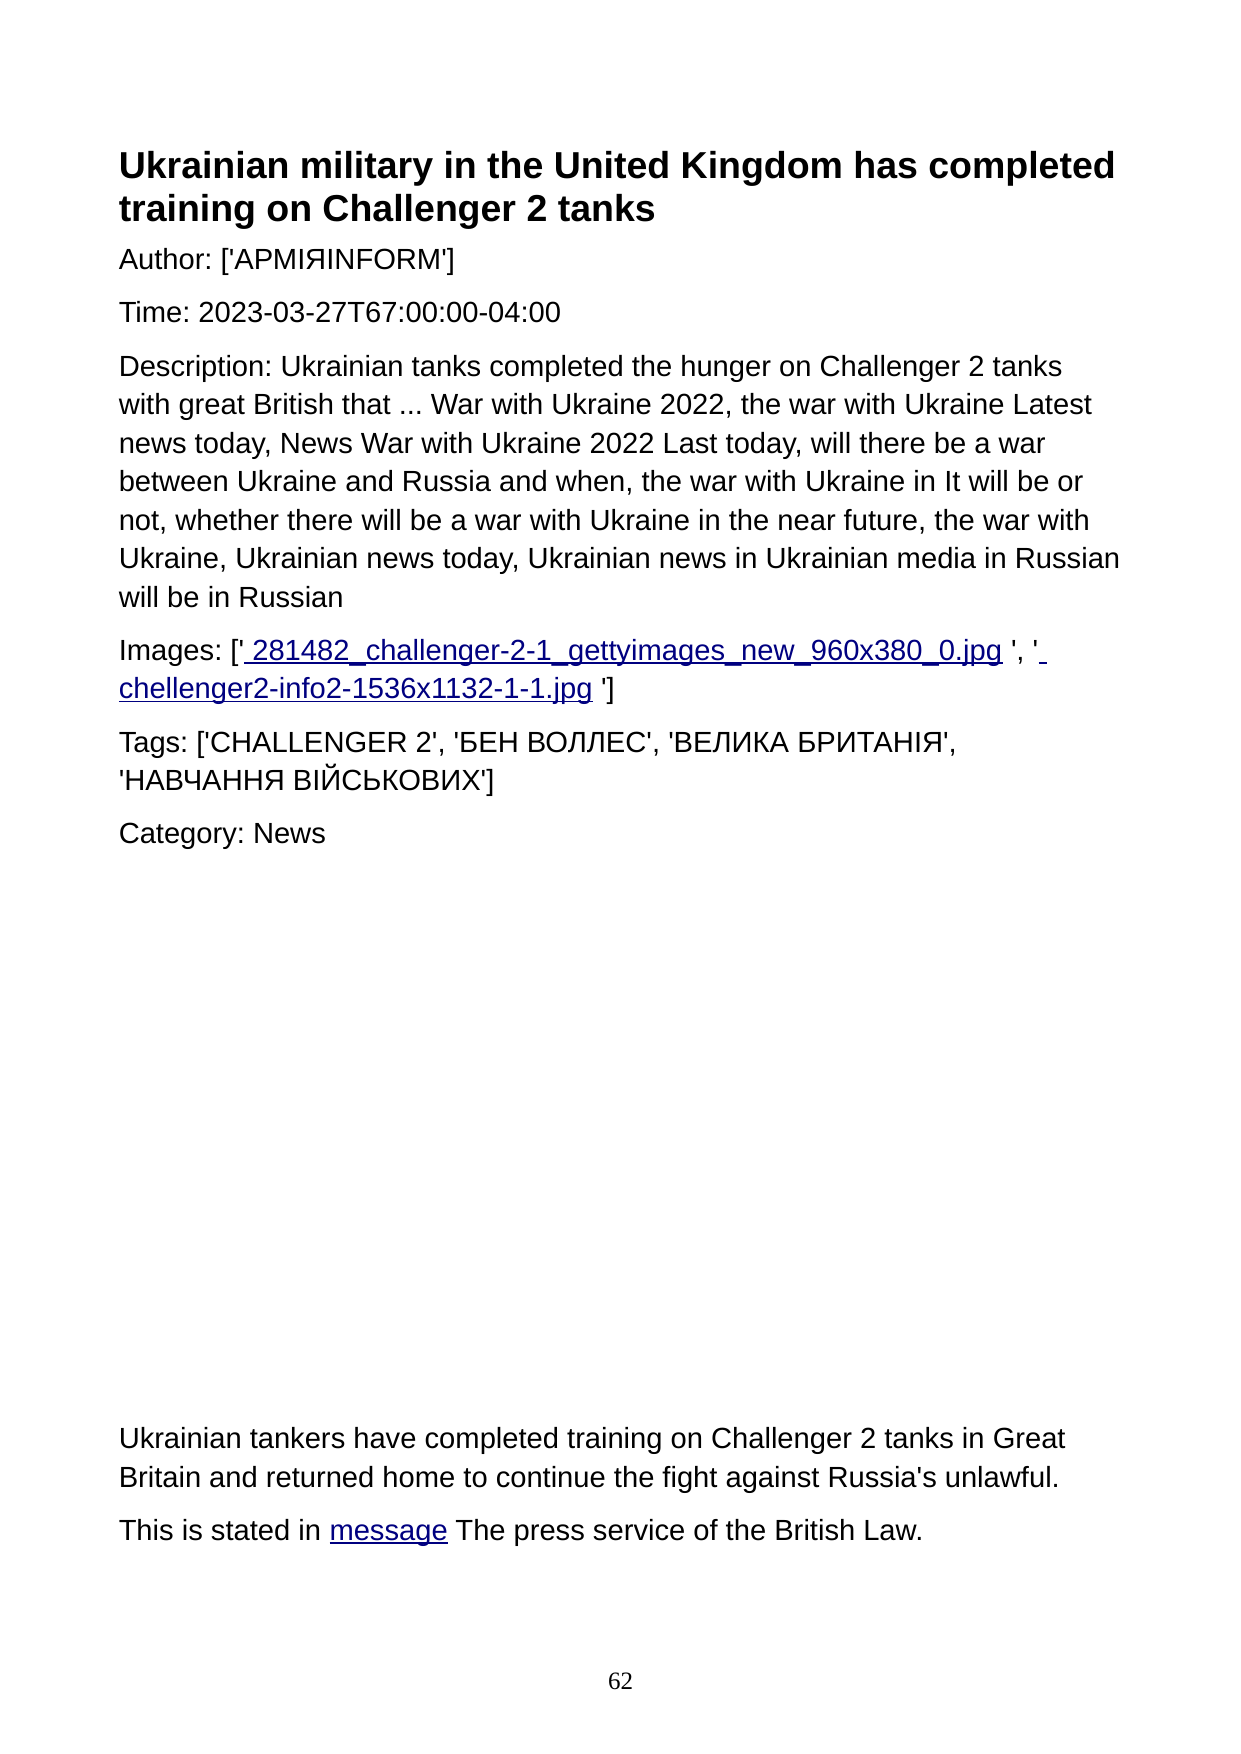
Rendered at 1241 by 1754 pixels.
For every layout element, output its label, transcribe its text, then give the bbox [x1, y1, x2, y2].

text Description: Ukrainian tanks completed the hunger on Challenger 2 tanks with great British that ... War with Ukraine 2022, the war with Ukraine Latest news today, News War with Ukraine 2022 Last today, will there be a war between Ukraine and Russia and when, the war with Ukraine in It will be or not, whether there will be a war with Ukraine in the near future, the war with Ukraine, Ukrainian news today, Ukrainian news in Ukrainian media in Russian will be in Russian [118, 348, 1122, 613]
subtitle Ukrainian military in the United Kingdom has completed training on Challenger 2 tanks [118, 143, 1122, 230]
text Ukrainian tankers have completed training on Challenger 2 tanks in Great Britain and returned home to continue the fight against Russia's unlawful. [118, 869, 1122, 1493]
text Author: ['АРМІЯINFORM'] [118, 242, 1122, 276]
text Time: 2023-03-27T67:00:00-04:00 [118, 295, 1122, 329]
text This is stated in message The press service of the British Law. [118, 1513, 1122, 1547]
text Images: [' 281482_challenger-2-1_gettyimages_new_960x380_0.jpg ', ' chellenger2-info2-1536x1132-1-1.jpg '] [118, 633, 1122, 705]
text Tags: ['CHALLENGER 2', 'БЕН ВОЛЛЕС', 'ВЕЛИКА БРИТАНІЯ', 'НАВЧАННЯ ВІЙСЬКОВИХ'] [118, 724, 1122, 797]
text Category: News [118, 816, 1122, 850]
